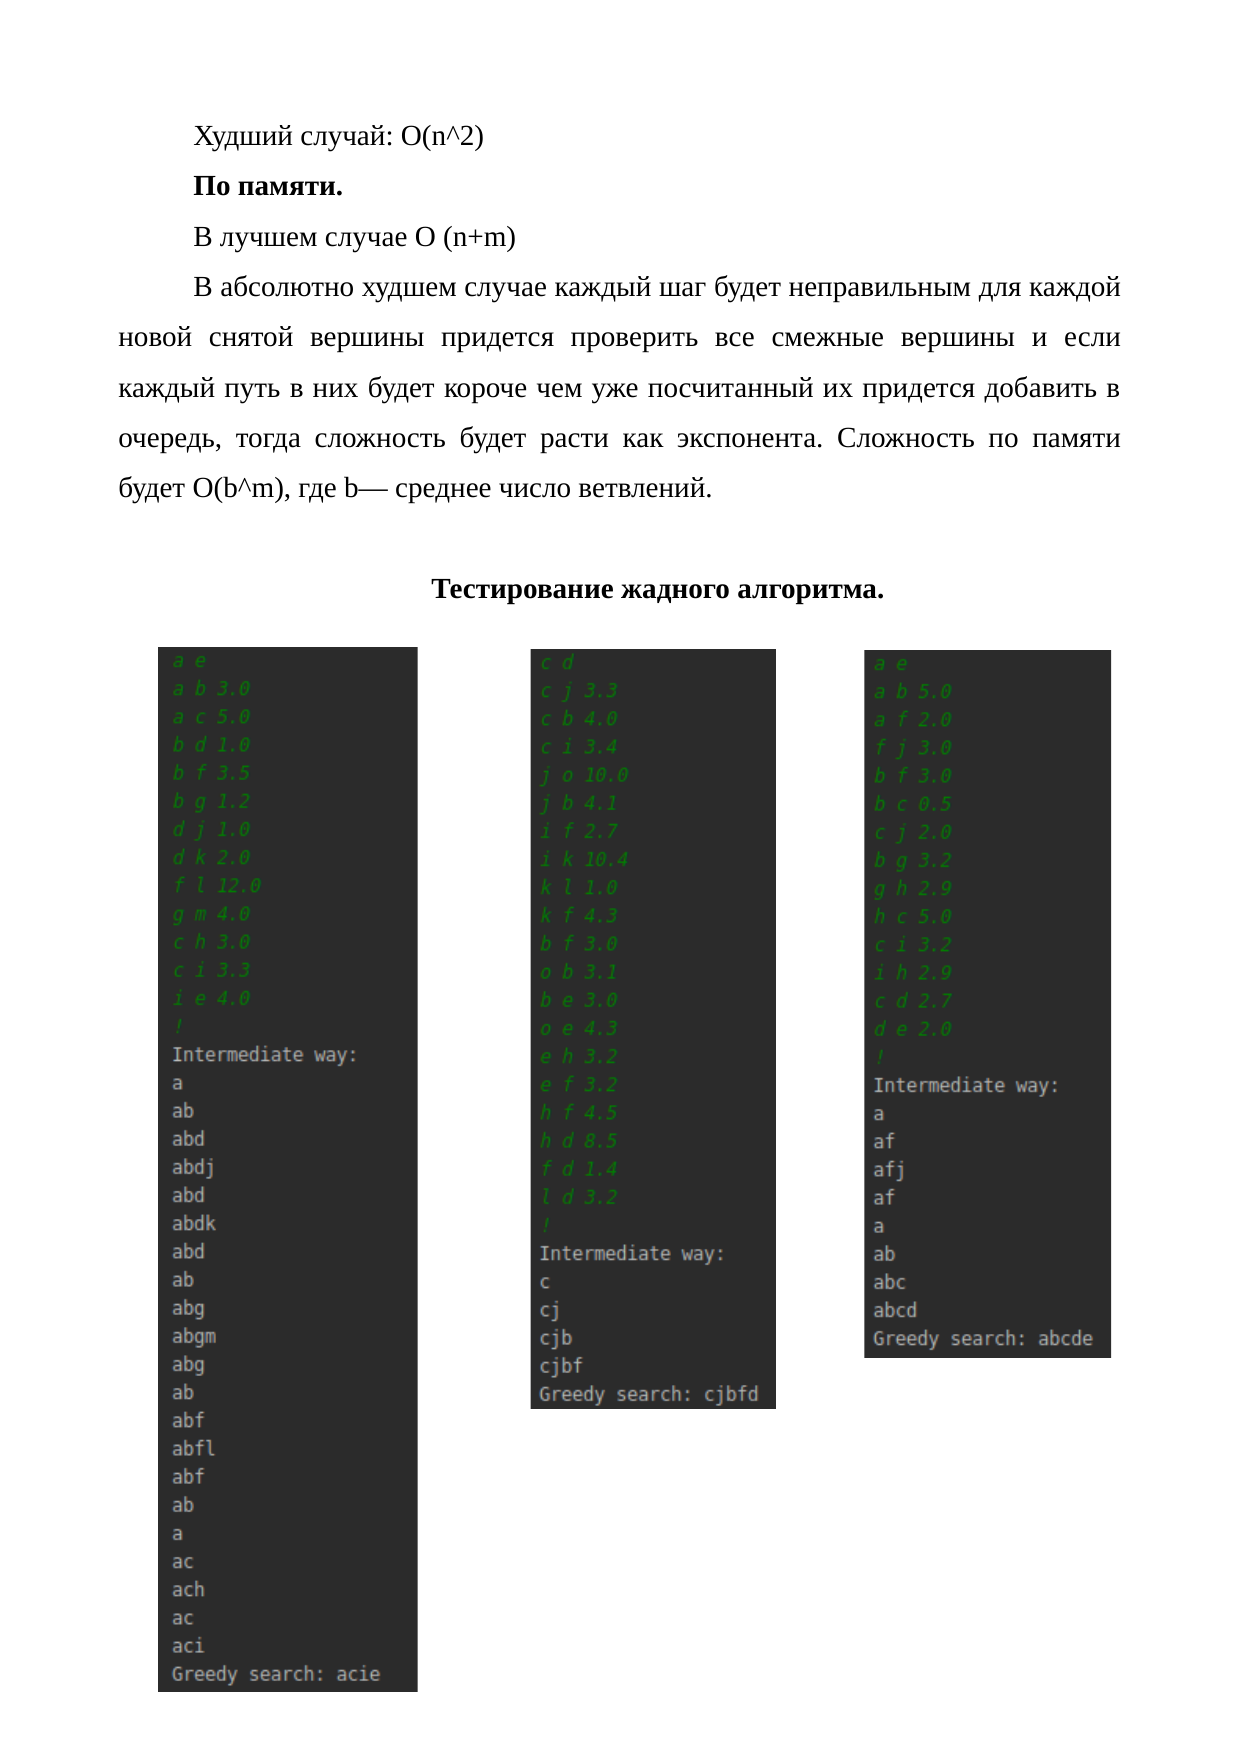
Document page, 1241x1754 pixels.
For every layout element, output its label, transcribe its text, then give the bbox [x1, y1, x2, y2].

text По памяти. [118, 168, 1122, 202]
text Тестирование жадного алгоритма. [118, 571, 1122, 604]
text Худший случай: O(n^2) [118, 118, 1122, 152]
text В абсолютно худшем случае каждый шаг будет неправильным для каждой новой снятой вершины придется проверить все смежные вершины и если каждый путь в них будет короче чем уже посчитанный их придется добавить в очередь, тогда сложность будет расти как экспонента. Сложность по памяти будет O(b^m), где b— среднее число ветвлений. [118, 269, 1122, 504]
text В лучшем случае O (n+m) [118, 219, 1122, 252]
